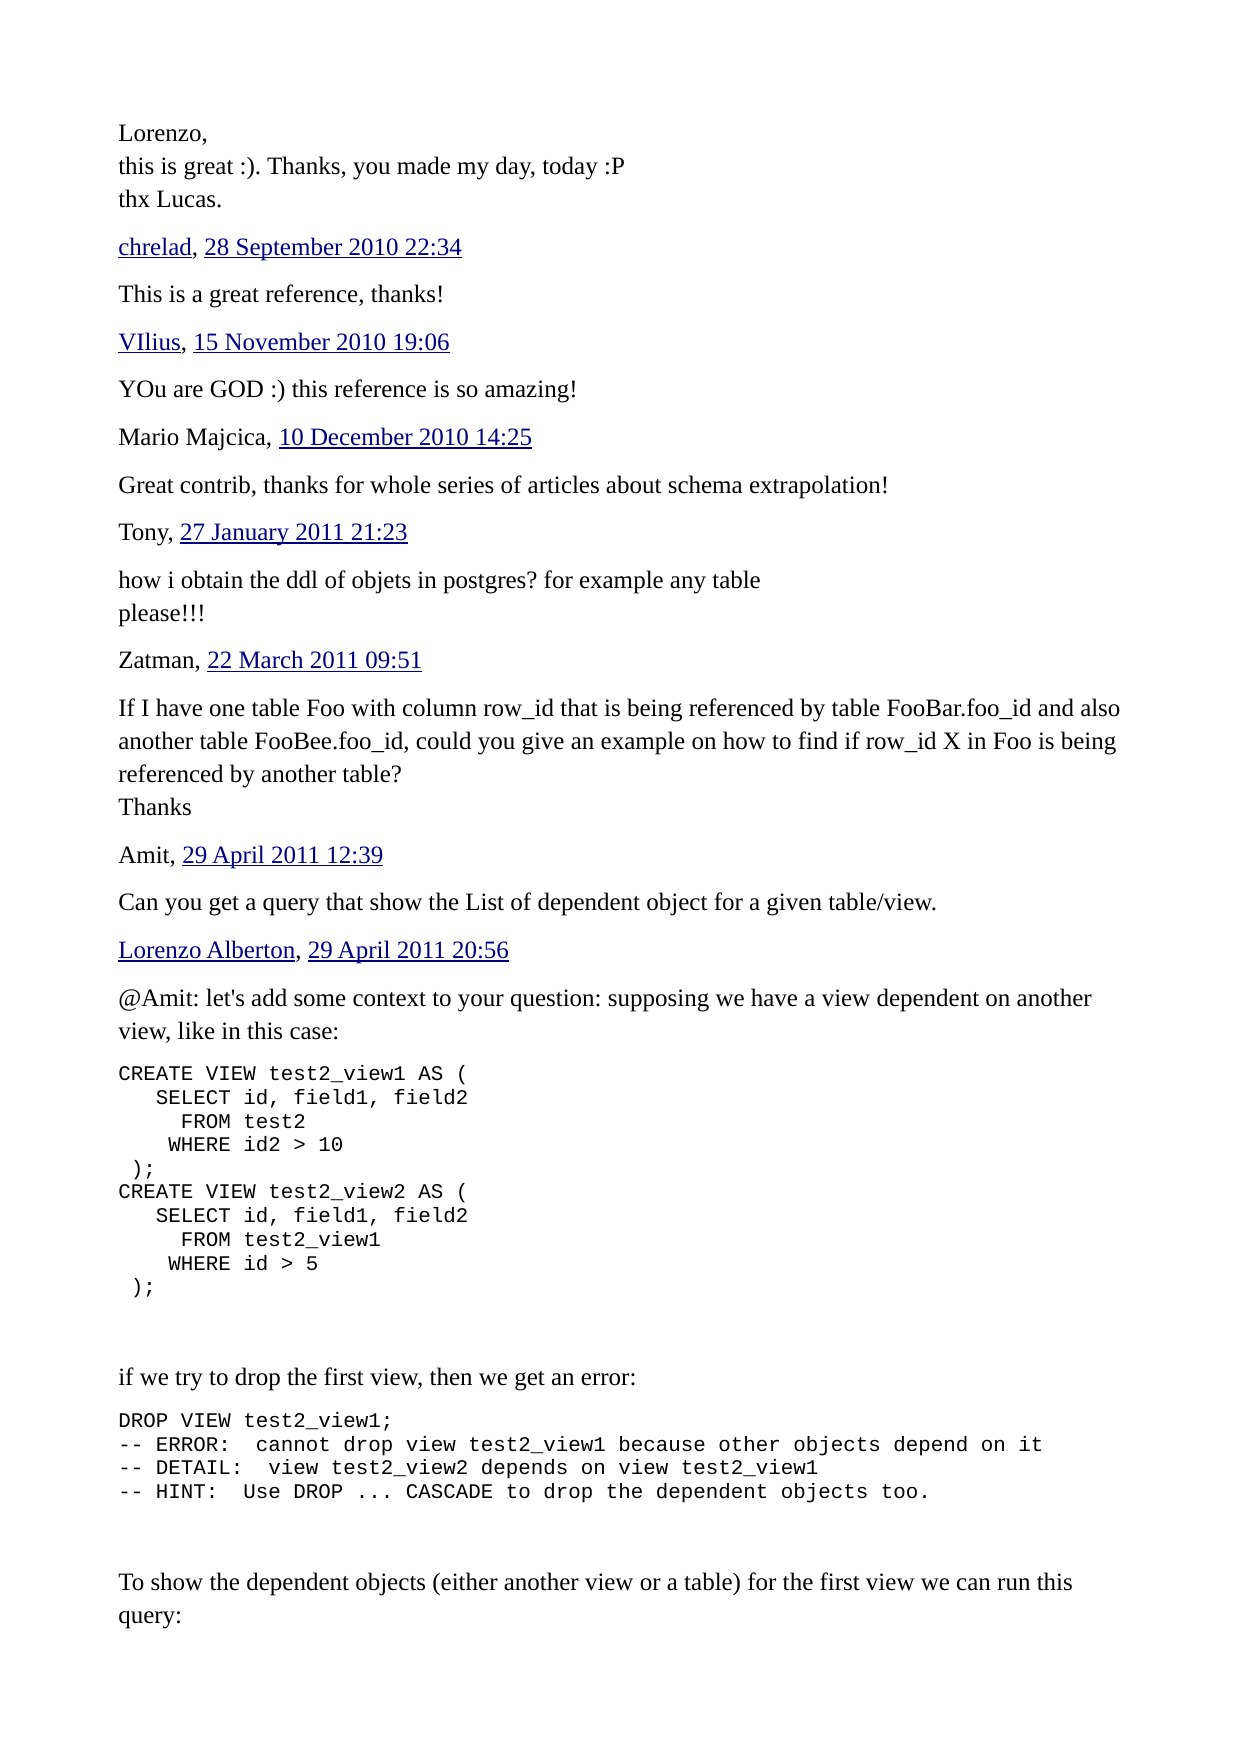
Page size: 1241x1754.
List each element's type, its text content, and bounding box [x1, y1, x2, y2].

text FROM test2_view1 [118, 1229, 1122, 1252]
text ); [118, 1276, 1122, 1300]
text Can you get a query that show the List of dependent object for a given table/view. [118, 887, 1122, 916]
text FROM test2 [118, 1111, 1122, 1134]
text chrelad, 28 September 2010 22:34 [118, 232, 1122, 261]
text This is a great reference, thanks! [118, 279, 1122, 308]
text WHERE id > 5 [118, 1252, 1122, 1276]
text Lorenzo, this is great :). Thanks, you made my day, today :P thx Lucas. [118, 118, 1122, 213]
text Zatman, 22 March 2011 09:51 [118, 646, 1122, 674]
text -- ERROR: cannot drop view test2_view1 because other objects depend on it [118, 1433, 1122, 1457]
text If I have one table Foo with column row_id that is being referenced by table FooBar.foo_id and also another table FooBee.foo_id, could you give an example on how to find if row_id X in Foo is being referenced by another table? Thanks [118, 693, 1122, 821]
text WHERE id2 > 10 [118, 1134, 1122, 1158]
text @Amit: let's add some context to your question: supposing we have a view dependent on another view, like in this case: [118, 983, 1122, 1044]
text Tony, 27 January 2011 21:23 [118, 517, 1122, 546]
text CREATE VIEW test2_view2 AS ( [118, 1182, 1122, 1205]
text VIlius, 15 November 2010 19:06 [118, 327, 1122, 356]
text DROP VIEW test2_view1; [118, 1410, 1122, 1433]
text Mario Majcica, 10 December 2010 14:25 [118, 422, 1122, 451]
text SELECT id, field1, field2 [118, 1205, 1122, 1229]
text if we try to drop the first view, then we get an error: [118, 1329, 1122, 1391]
text ); [118, 1158, 1122, 1182]
text -- HINT: Use DROP ... CASCADE to drop the dependent objects too. [118, 1481, 1122, 1504]
text CREATE VIEW test2_view1 AS ( [118, 1063, 1122, 1087]
text Lorenzo Alberton, 29 April 2011 20:56 [118, 935, 1122, 964]
text Amit, 29 April 2011 12:39 [118, 840, 1122, 869]
text SELECT id, field1, field2 [118, 1087, 1122, 1111]
text how i obtain the ddl of objets in postgres? for example any table please!!! [118, 565, 1122, 627]
text Great contrib, thanks for whole series of articles about schema extrapolation! [118, 470, 1122, 498]
text YOu are GOD :) this reference is so amazing! [118, 374, 1122, 403]
text -- DETAIL: view test2_view2 depends on view test2_view1 [118, 1457, 1122, 1481]
text To show the dependent objects (either another view or a table) for the first view we can run this query: [118, 1534, 1122, 1629]
